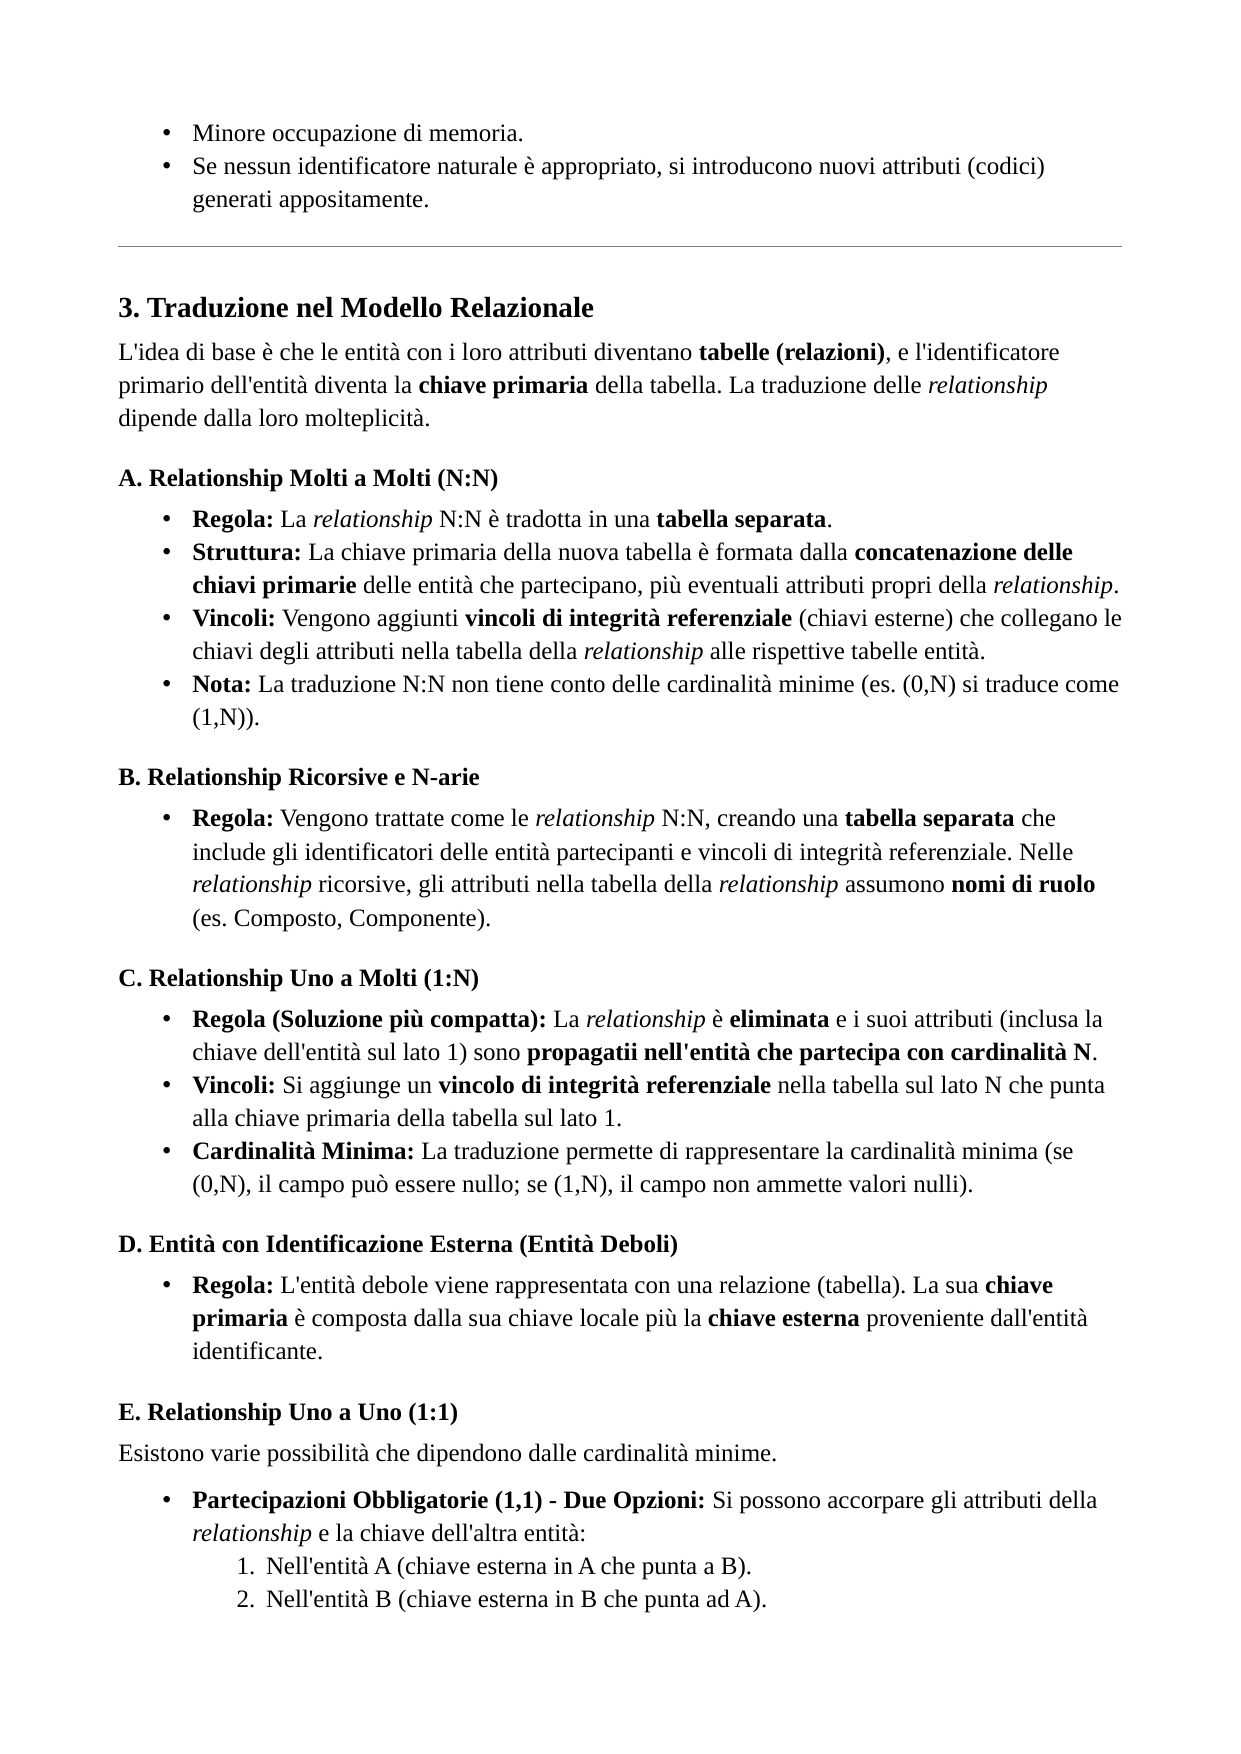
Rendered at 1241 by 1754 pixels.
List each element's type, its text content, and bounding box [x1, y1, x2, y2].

list Vincoli: Si aggiunge un vincolo di integrità referenziale nella tabella sul lato N che punta alla chiave primaria della tabella sul lato 1. [162, 1070, 1122, 1132]
subtitle B. Relationship Ricorsive e N-arie [118, 762, 1122, 791]
list Regola: Vengono trattate come le relationship N:N, creando una tabella separata che include gli identificatori delle entità partecipanti e vincoli di integrità referenziale. Nelle relationship ricorsive, gli attributi nella tabella della relationship assumono nomi di ruolo (es. Composto, Componente). [162, 803, 1122, 931]
list Nell'entità A (chiave esterna in A che punta a B). [236, 1551, 1122, 1580]
list Regola (Soluzione più compatta): La relationship è eliminata e i suoi attributi (inclusa la chiave dell'entità sul lato 1) sono propagatii nell'entità che partecipa con cardinalità N. [162, 1004, 1122, 1066]
list Regola: La relationship N:N è tradotta in una tabella separata. [162, 504, 1122, 533]
text Esistono varie possibilità che dipendono dalle cardinalità minime. [118, 1438, 1122, 1467]
list Nell'entità B (chiave esterna in B che punta ad A). [236, 1584, 1122, 1613]
list Cardinalità Minima: La traduzione permette di rappresentare la cardinalità minima (se (0,N), il campo può essere nullo; se (1,N), il campo non ammette valori nulli). [162, 1136, 1122, 1198]
subtitle C. Relationship Uno a Molti (1:N) [118, 963, 1122, 991]
list Se nessun identificatore naturale è appropriato, si introducono nuovi attributi (codici) generati appositamente. [162, 151, 1122, 213]
subtitle A. Relationship Molti a Molti (N:N) [118, 463, 1122, 492]
list Struttura: La chiave primaria della nuova tabella è formata dalla concatenazione delle chiavi primarie delle entità che partecipano, più eventuali attributi propri della relationship. [162, 537, 1122, 599]
text L'idea di base è che le entità con i loro attributi diventano tabelle (relazioni), e l'identificatore primario dell'entità diventa la chiave primaria della tabella. La traduzione delle relationship dipende dalla loro molteplicità. [118, 337, 1122, 431]
list Regola: L'entità debole viene rappresentata con una relazione (tabella). La sua chiave primaria è composta dalla sua chiave locale più la chiave esterna proveniente dall'entità identificante. [162, 1270, 1122, 1365]
subtitle 3. Traduzione nel Modello Relazionale [118, 291, 1122, 324]
subtitle D. Entità con Identificazione Esterna (Entità Deboli) [118, 1229, 1122, 1258]
list Minore occupazione di memoria. [162, 118, 1122, 147]
list Nota: La traduzione N:N non tiene conto delle cardinalità minime (es. (0,N) si traduce come (1,N)). [162, 669, 1122, 731]
list Partecipazioni Obbligatorie (1,1) - Due Opzioni: Si possono accorpare gli attributi della relationship e la chiave dell'altra entità: [162, 1485, 1122, 1547]
list Vincoli: Vengono aggiunti vincoli di integrità referenziale (chiavi esterne) che collegano le chiavi degli attributi nella tabella della relationship alle rispettive tabelle entità. [162, 603, 1122, 665]
subtitle E. Relationship Uno a Uno (1:1) [118, 1397, 1122, 1425]
